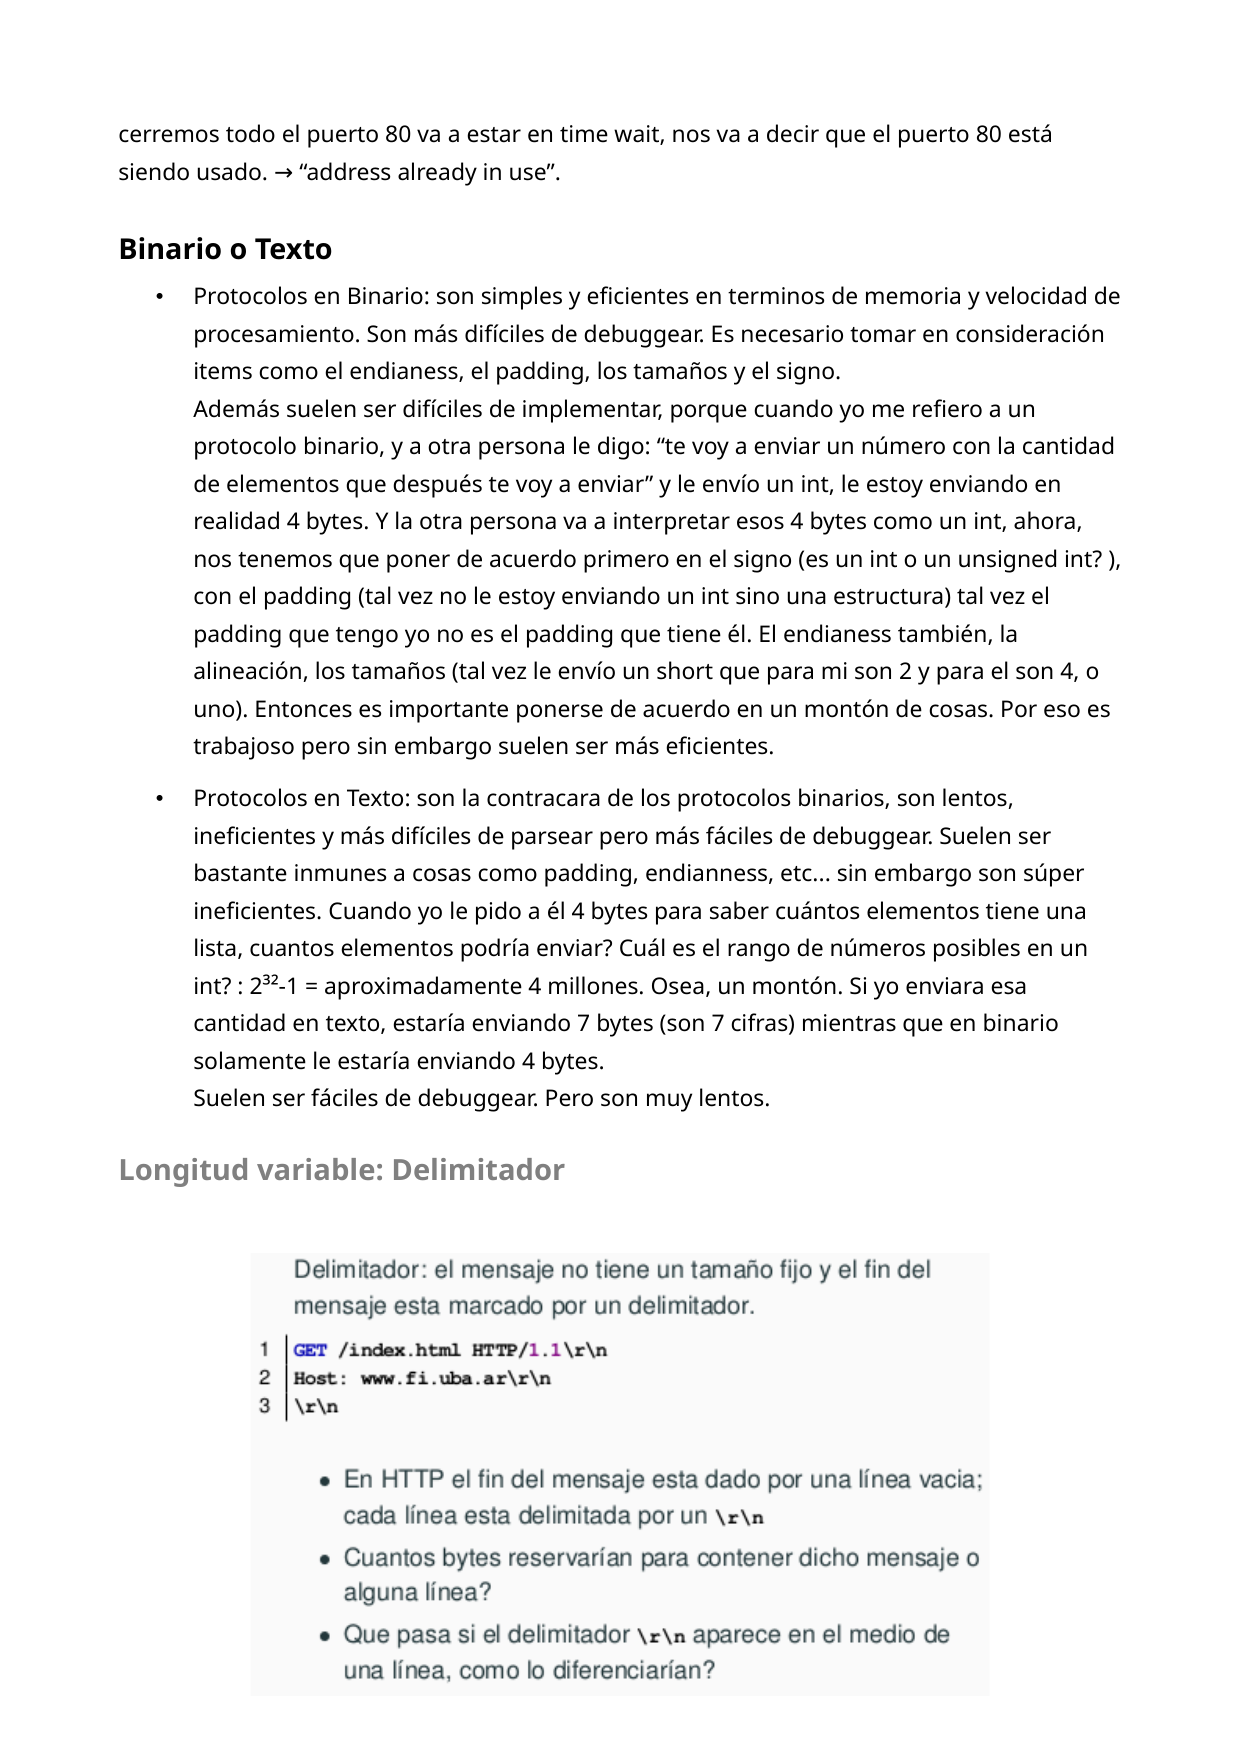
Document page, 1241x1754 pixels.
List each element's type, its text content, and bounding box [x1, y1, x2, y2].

subtitle Longitud variable: Delimitador [118, 1149, 1122, 1189]
list Protocolos en Texto: son la contracara de los protocolos binarios, son lentos, ineficientes y más difíciles de parsear pero más fáciles de debuggear. Suelen ser bastante inmunes a cosas como padding, endianness, etc... sin embargo son súper ineficientes. Cuando yo le pido a él 4 bytes para saber cuántos elementos tiene una lista, cuantos elementos podría enviar? Cuál es el rango de números posibles en un int? : 2³²-1 = aproximadamente 4 millones. Osea, un montón. Si yo enviara esa cantidad en texto, estaría enviando 7 bytes (son 7 cifras) mientras que en binario solamente le estaría enviando 4 bytes. Suelen ser fáciles de debuggear. Pero son muy lentos. [156, 782, 1122, 1113]
list Protocolos en Binario: son simples y eficientes en terminos de memoria y velocidad de procesamiento. Son más difíciles de debuggear. Es necesario tomar en consideración items como el endianess, el padding, los tamaños y el signo. Además suelen ser difíciles de implementar, porque cuando yo me refiero a un protocolo binario, y a otra persona le digo: “te voy a enviar un número con la cantidad de elementos que después te voy a enviar” y le envío un int, le estoy enviando en realidad 4 bytes. Y la otra persona va a interpretar esos 4 bytes como un int, ahora, nos tenemos que poner de acuerdo primero en el signo (es un int o un unsigned int? ), con el padding (tal vez no le estoy enviando un int sino una estructura) tal vez el padding que tengo yo no es el padding que tiene él. El endianess también, la alineación, los tamaños (tal vez le envío un short que para mi son 2 y para el son 4, o uno). Entonces es importante ponerse de acuerdo en un montón de cosas. Por eso es trabajoso pero sin embargo suelen ser más eficientes. [156, 280, 1122, 761]
subtitle Binario o Texto [118, 228, 1122, 268]
picture [250, 1253, 990, 1696]
text cerremos todo el puerto 80 va a estar en time wait, nos va a decir que el puerto 80 está siendo usado. → “address already in use”. [118, 118, 1122, 187]
